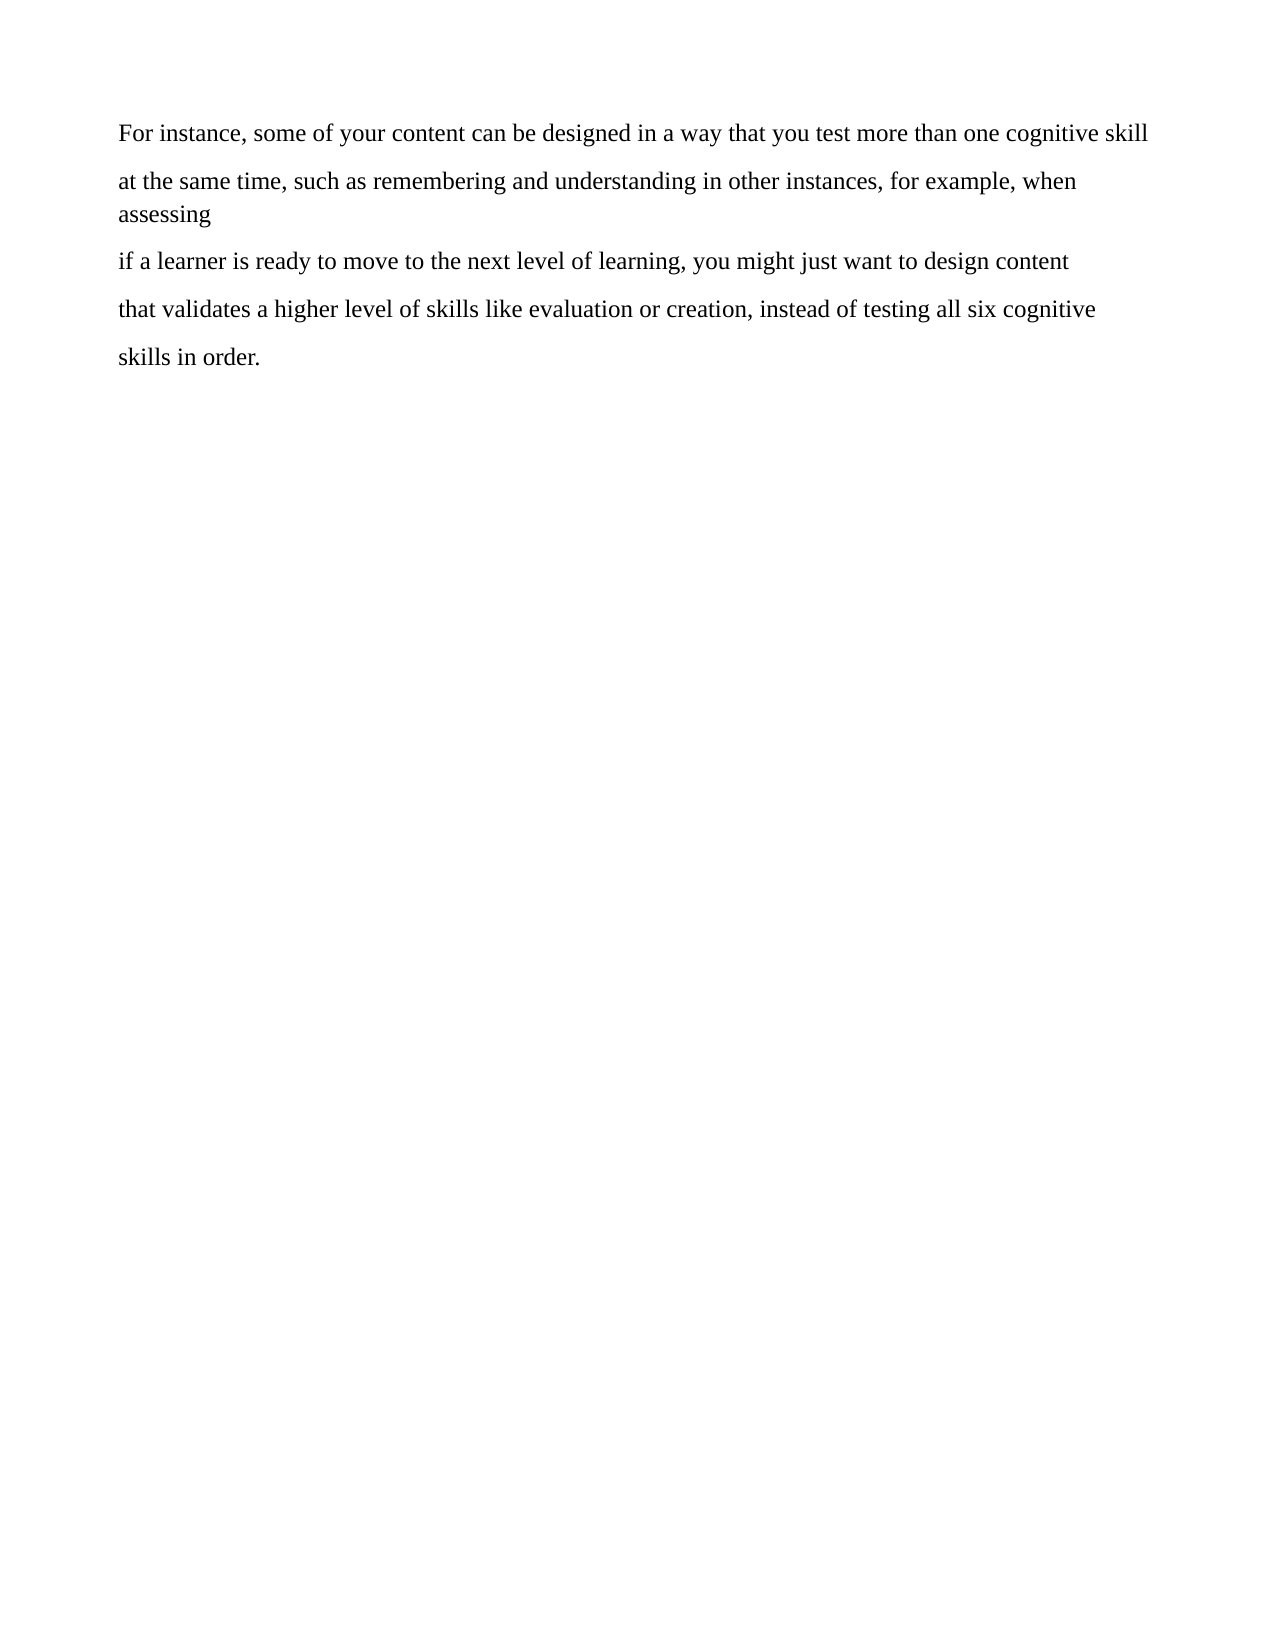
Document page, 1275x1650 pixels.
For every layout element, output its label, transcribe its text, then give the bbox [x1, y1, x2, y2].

text For instance, some of your content can be designed in a way that you test more than one cognitive skill [118, 118, 1157, 147]
text skills in order. [118, 342, 1157, 370]
text that validates a higher level of skills like evaluation or creation, instead of testing all six cognitive [118, 294, 1157, 323]
text if a learner is ready to move to the next level of learning, you might just want to design content [118, 246, 1157, 275]
text at the same time, such as remembering and understanding in other instances, for example, when assessing [118, 166, 1157, 227]
